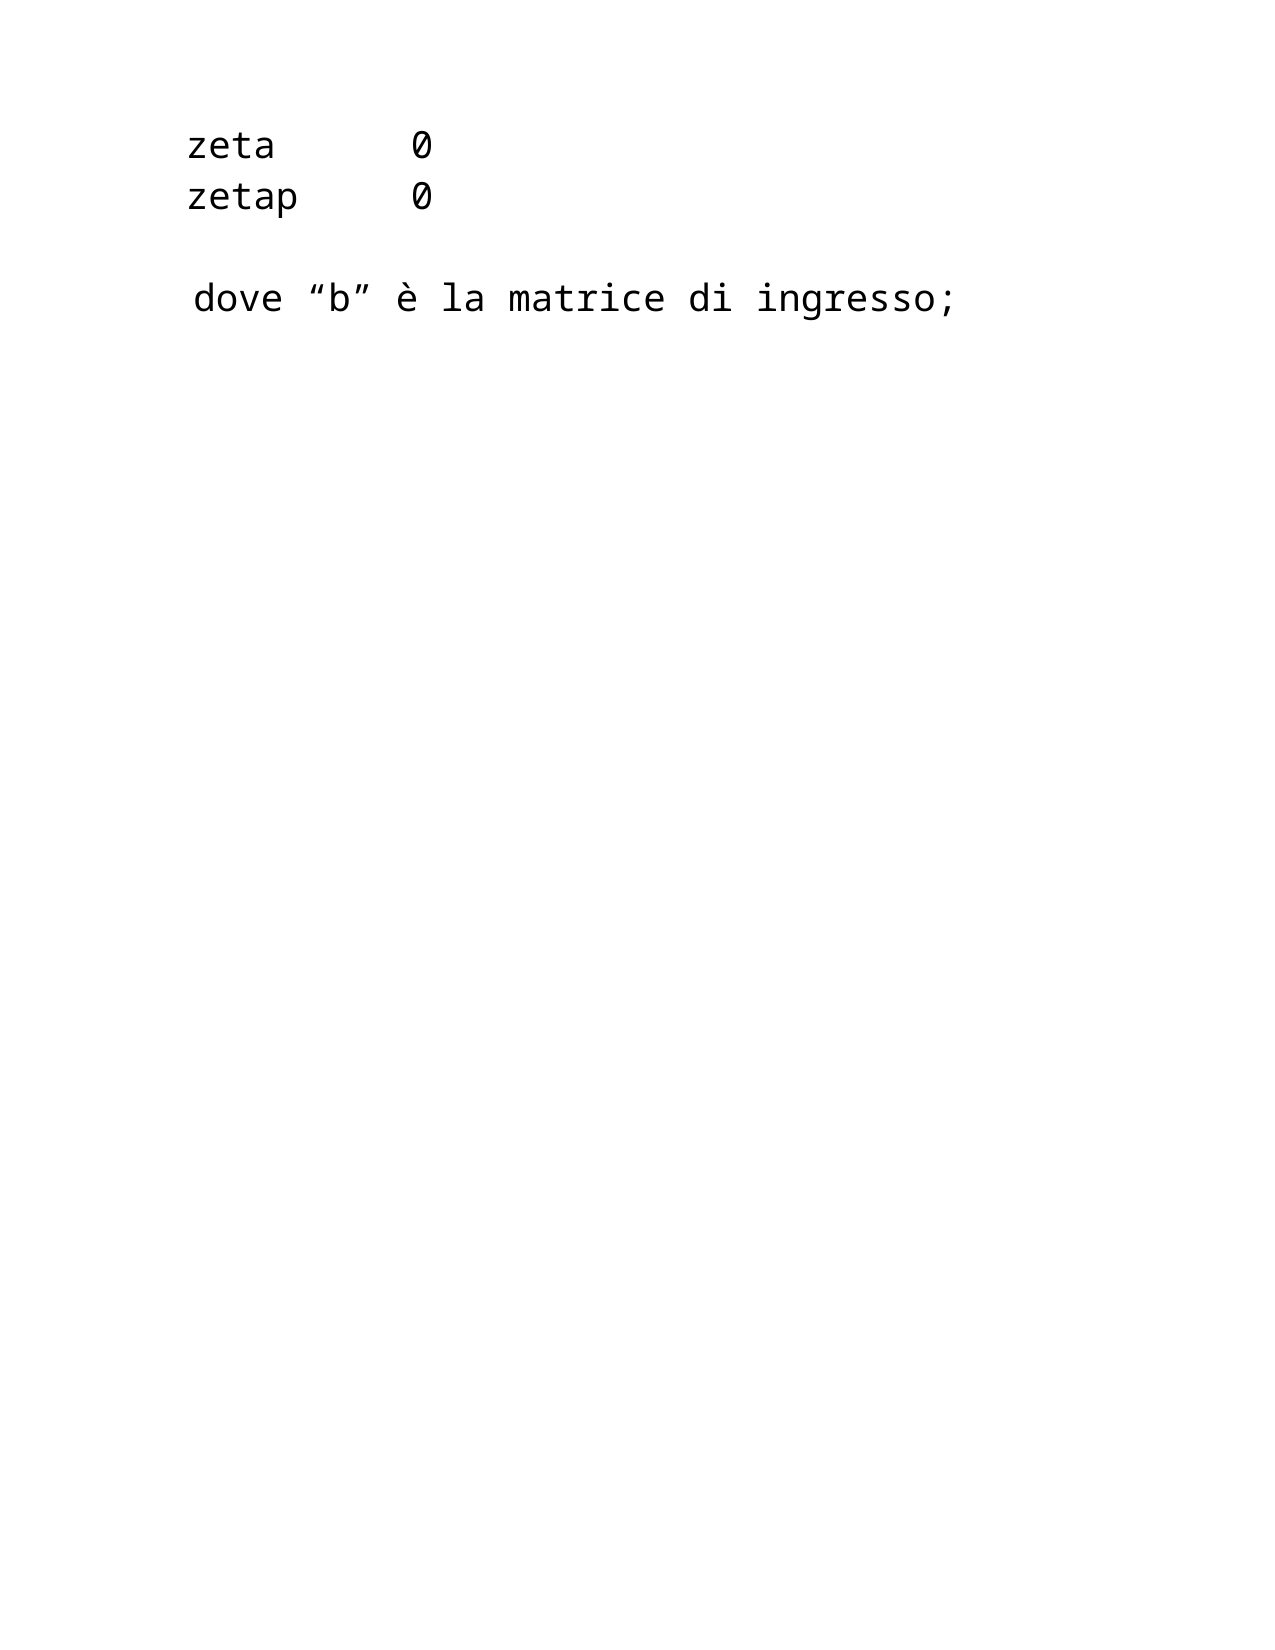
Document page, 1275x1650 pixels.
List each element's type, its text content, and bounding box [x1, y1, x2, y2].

text dove “b” è la matrice di ingresso; [118, 271, 1157, 322]
text zetap 0 [118, 169, 1157, 220]
text zeta 0 [118, 118, 1157, 169]
